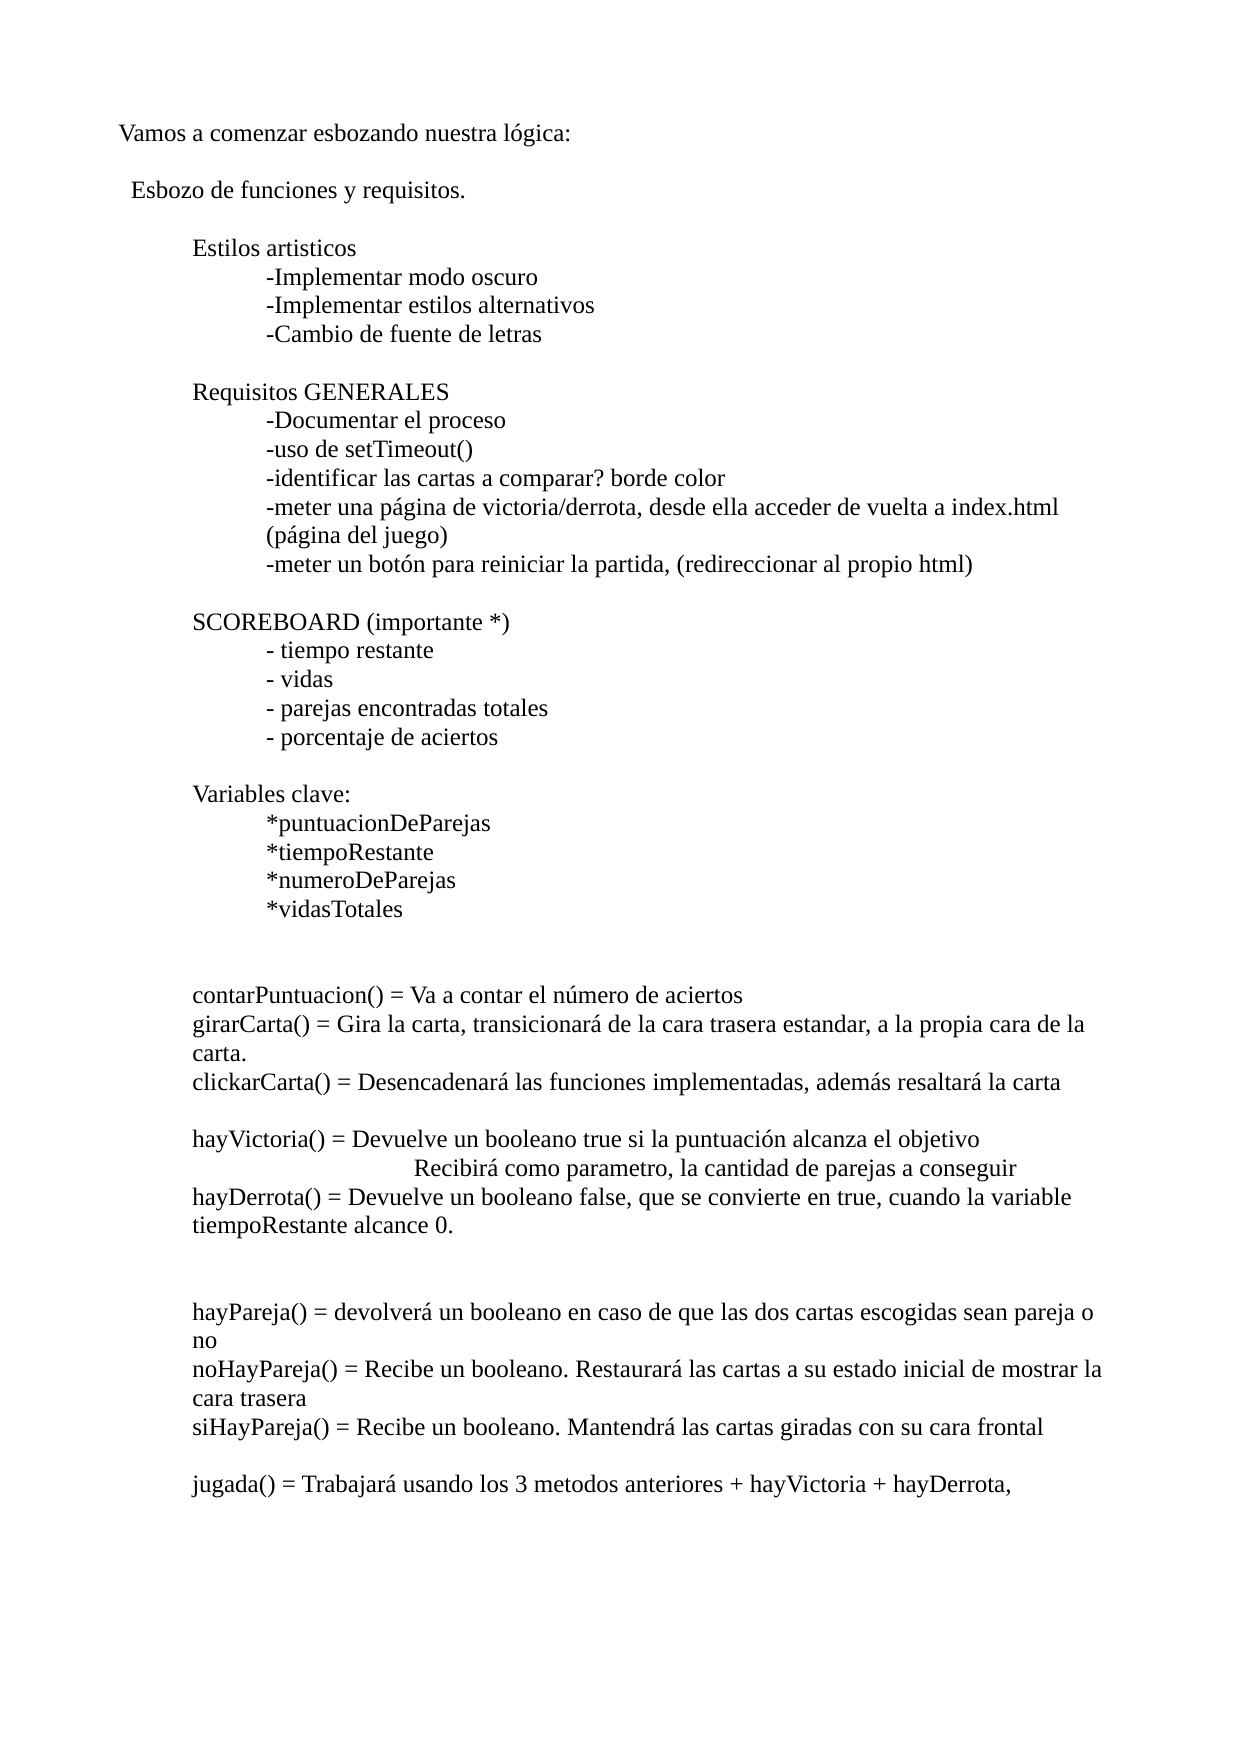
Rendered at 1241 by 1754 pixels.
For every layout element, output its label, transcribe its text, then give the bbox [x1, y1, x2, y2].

text Vamos a comenzar esbozando nuestra lógica: [118, 118, 1122, 147]
text - vidas [118, 664, 1122, 693]
text noHayPareja() = Recibe un booleano. Restaurará las cartas a su estado inicial de mostrar la cara trasera [118, 1354, 1122, 1412]
text -Implementar modo oscuro [118, 262, 1122, 291]
text SCOREBOARD (importante *) [118, 607, 1122, 636]
text Variables clave: [118, 779, 1122, 808]
text *vidasTotales [118, 894, 1122, 923]
text *tiempoRestante [118, 837, 1122, 866]
text Esbozo de funciones y requisitos. [118, 176, 1122, 204]
text contarPuntuacion() = Va a contar el número de aciertos [118, 981, 1122, 1009]
text -meter una página de victoria/derrota, desde ella acceder de vuelta a index.html (página del juego) [118, 492, 1122, 549]
text - tiempo restante [118, 636, 1122, 664]
text -identificar las cartas a comparar? borde color [118, 463, 1122, 492]
text hayVictoria() = Devuelve un booleano true si la puntuación alcanza el objetivo [118, 1124, 1122, 1153]
text -uso de setTimeout() [118, 434, 1122, 463]
text - parejas encontradas totales [118, 693, 1122, 722]
text Requisitos GENERALES [118, 377, 1122, 406]
text -meter un botón para reiniciar la partida, (redireccionar al propio html) [118, 549, 1122, 578]
text hayDerrota() = Devuelve un booleano false, que se convierte en true, cuando la variable tiempoRestante alcance 0. [118, 1182, 1122, 1239]
text - porcentaje de aciertos [118, 722, 1122, 751]
text clickarCarta() = Desencadenará las funciones implementadas, además resaltará la carta [118, 1067, 1122, 1096]
text *puntuacionDeParejas [118, 808, 1122, 837]
text girarCarta() = Gira la carta, transicionará de la cara trasera estandar, a la propia cara de la carta. [118, 1009, 1122, 1067]
text hayPareja() = devolverá un booleano en caso de que las dos cartas escogidas sean pareja o no [118, 1297, 1122, 1354]
text jugada() = Trabajará usando los 3 metodos anteriores + hayVictoria + hayDerrota, [118, 1469, 1122, 1498]
text -Documentar el proceso [118, 406, 1122, 434]
text -Cambio de fuente de letras [118, 319, 1122, 348]
text Recibirá como parametro, la cantidad de parejas a conseguir [118, 1153, 1122, 1182]
text Estilos artisticos [118, 233, 1122, 262]
text siHayPareja() = Recibe un booleano. Mantendrá las cartas giradas con su cara frontal [118, 1412, 1122, 1441]
text -Implementar estilos alternativos [118, 291, 1122, 319]
text *numeroDeParejas [118, 866, 1122, 894]
